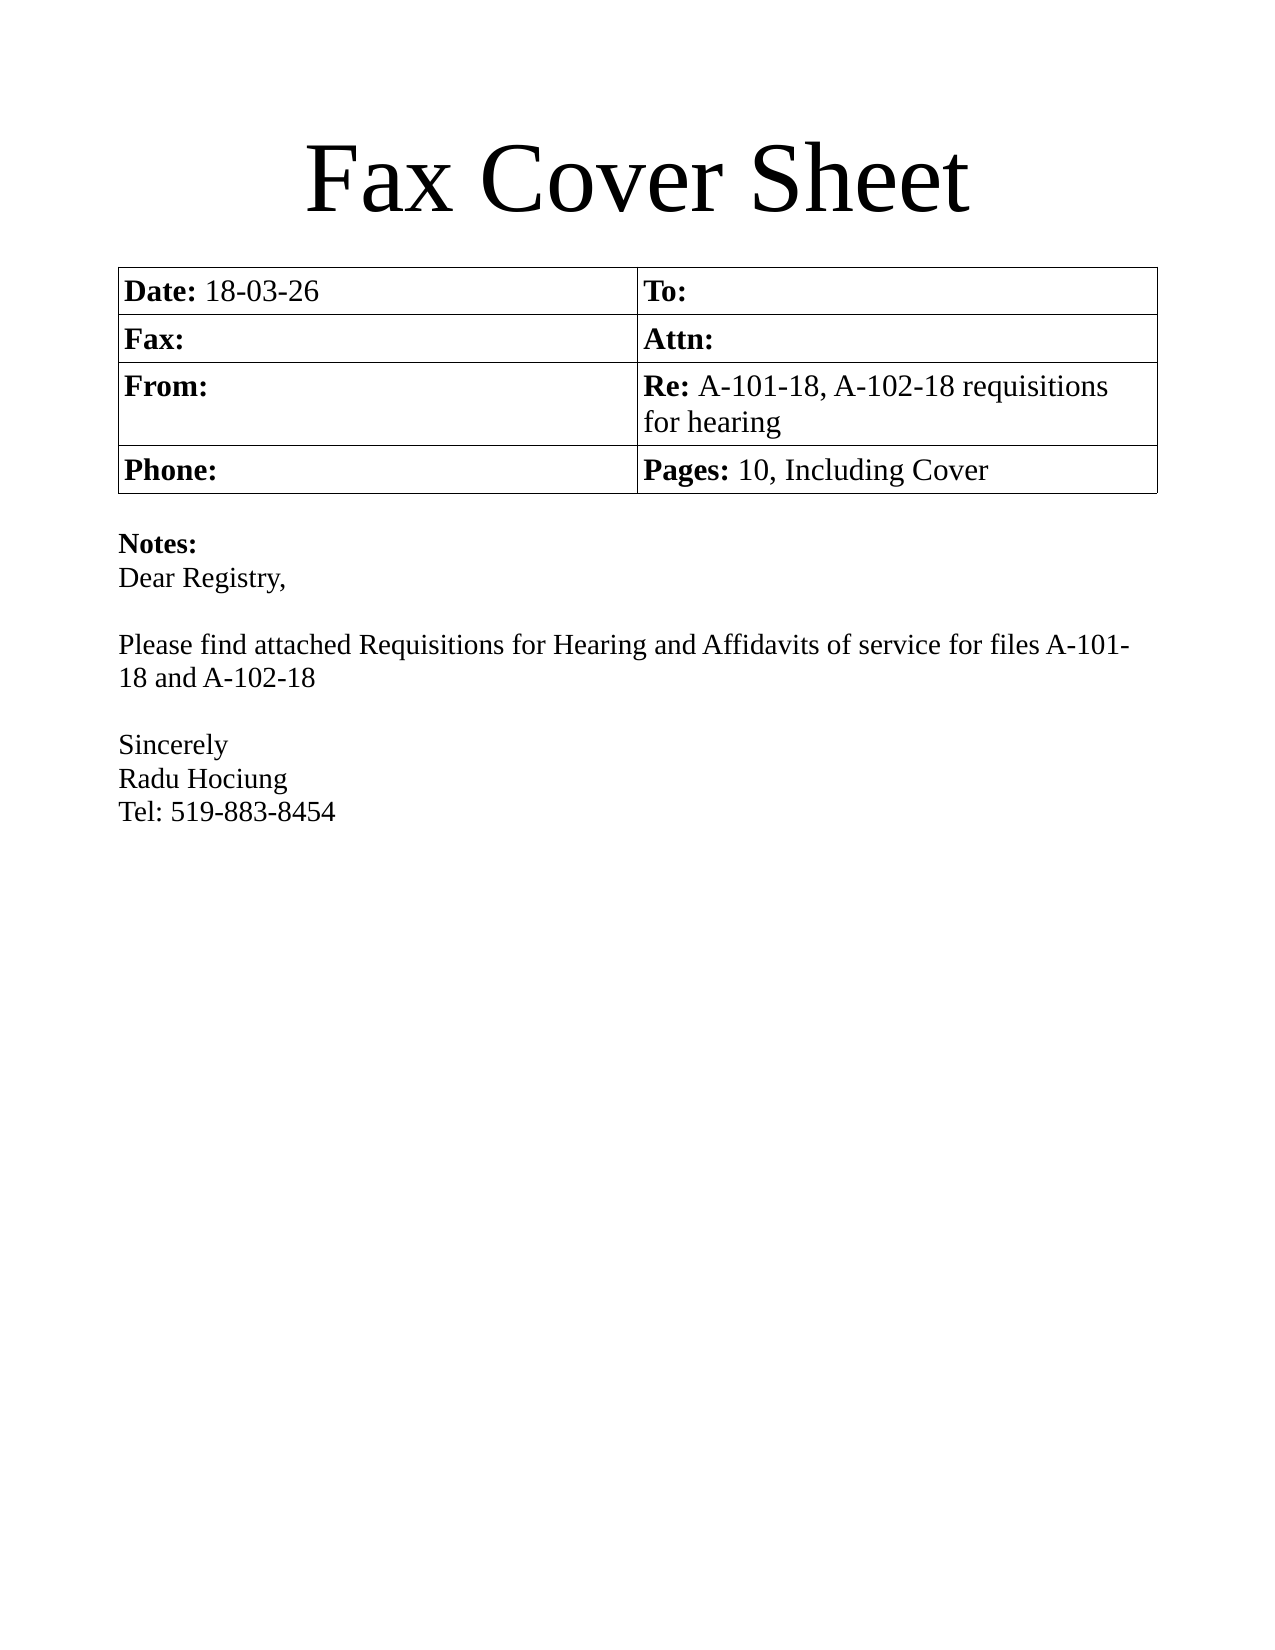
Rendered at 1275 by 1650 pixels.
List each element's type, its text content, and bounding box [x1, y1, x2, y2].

table_cell Attn: [638, 315, 1157, 362]
table_header Date: [119, 268, 637, 314]
table_cell Re: A-101-18, A-102-18 requisitions for hearing [638, 363, 1157, 445]
table_header To: [638, 268, 1157, 314]
table_cell Pages: 10, Including Cover [638, 446, 1157, 493]
subtitle Notes: [118, 526, 1157, 560]
table_cell From: [119, 363, 637, 445]
subtitle Fax Cover Sheet [118, 118, 1157, 233]
table_cell Phone: [119, 446, 637, 493]
table_cell Fax: [119, 315, 637, 362]
subtitle Dear Registry, Please find attached Requisitions for Hearing and Affidavits of service for files A-101-18 and A-102-18 Sincerely Radu Hociung Tel: 519-883-8454 [118, 560, 1157, 828]
